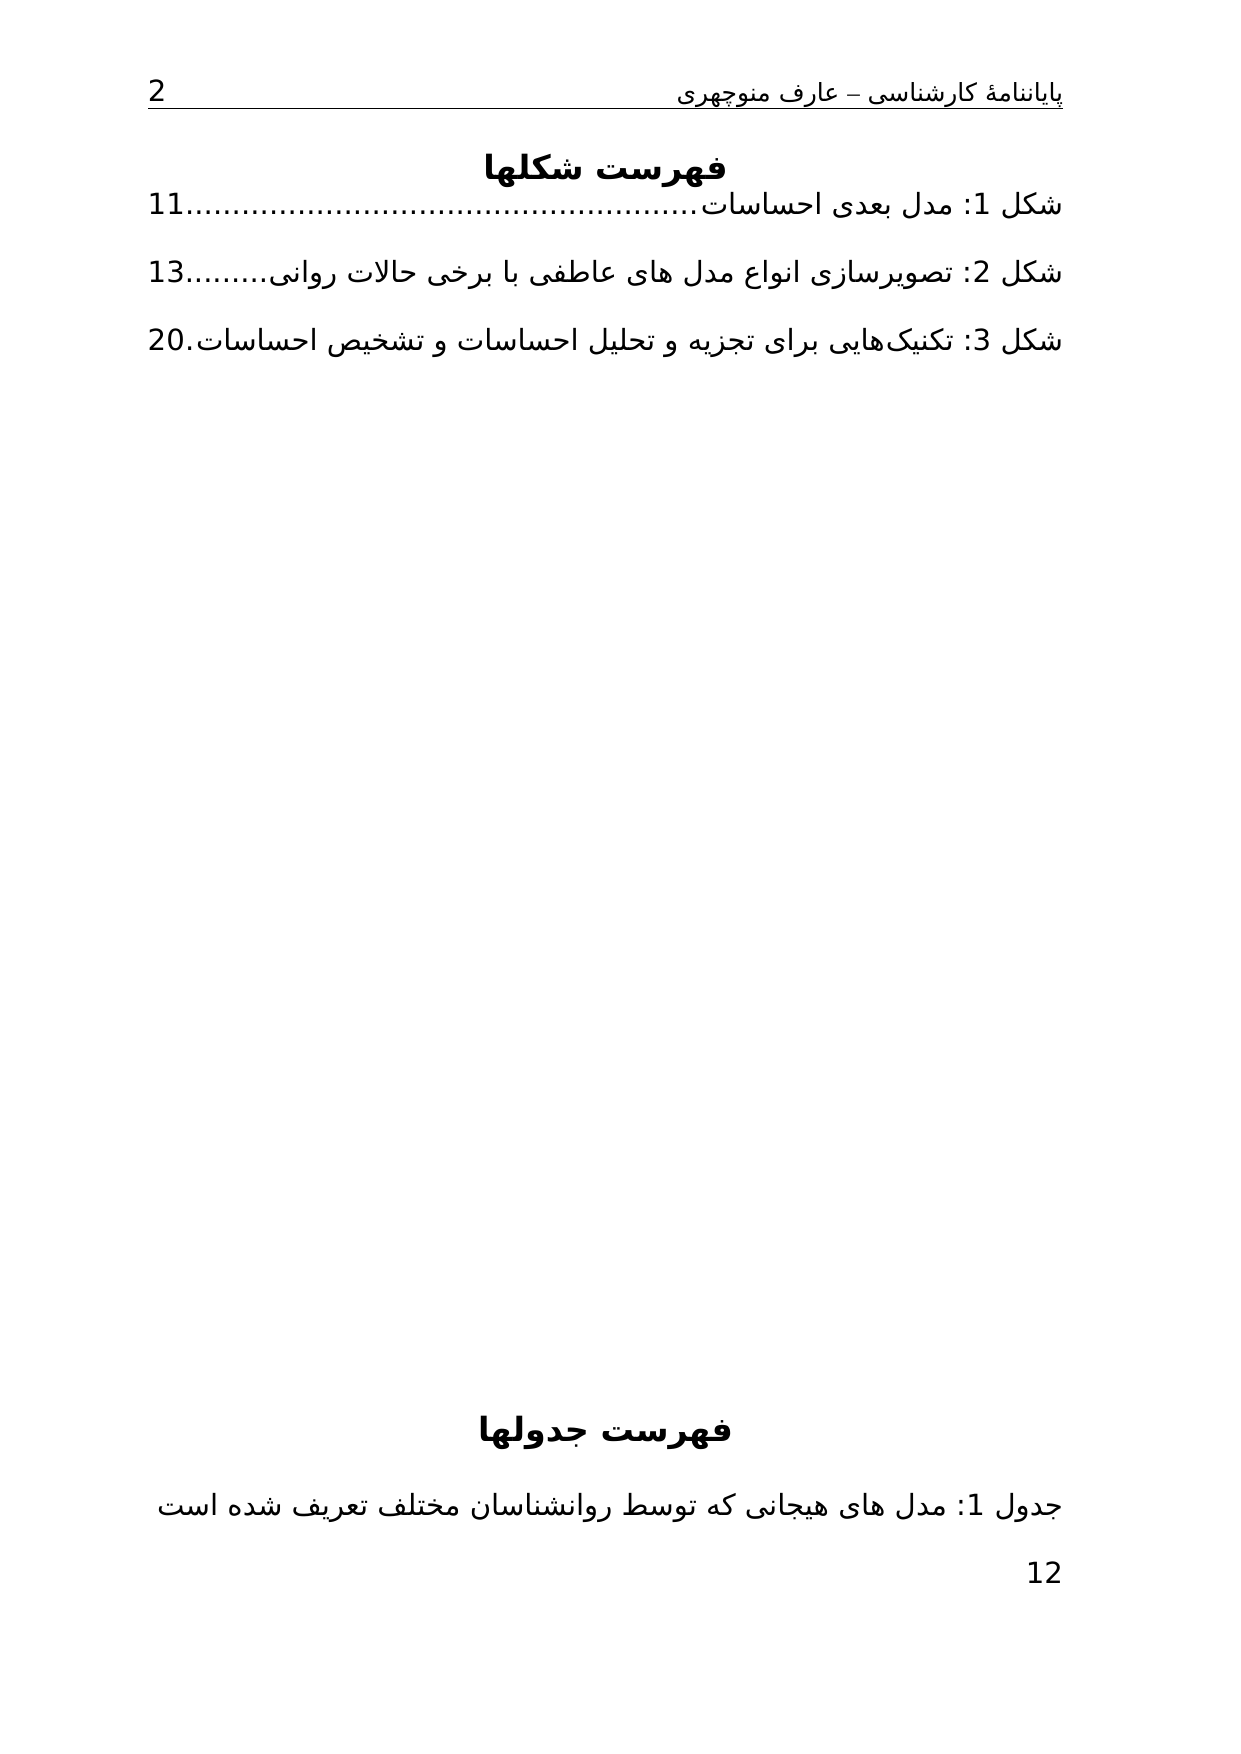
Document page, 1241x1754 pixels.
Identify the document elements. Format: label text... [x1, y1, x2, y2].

text فهرست جدول­ها [148, 1411, 1063, 1449]
text فهرست شکل­ها [148, 148, 1063, 187]
text شکل 3: تکنیک‌هایی برای تجزیه و تحلیل احساسات و تشخیص احساسات 20 [148, 323, 1063, 357]
text شکل 1: مدل بعدی احساسات 11 [148, 187, 1063, 221]
text شکل 2: تصویرسازی انواع مدل های عاطفی با برخی حالات روانی 13 [148, 255, 1063, 289]
text جدول 1: مدل های هیجانی که توسط روانشناسان مختلف تعریف شده است 12 [148, 1488, 1063, 1590]
